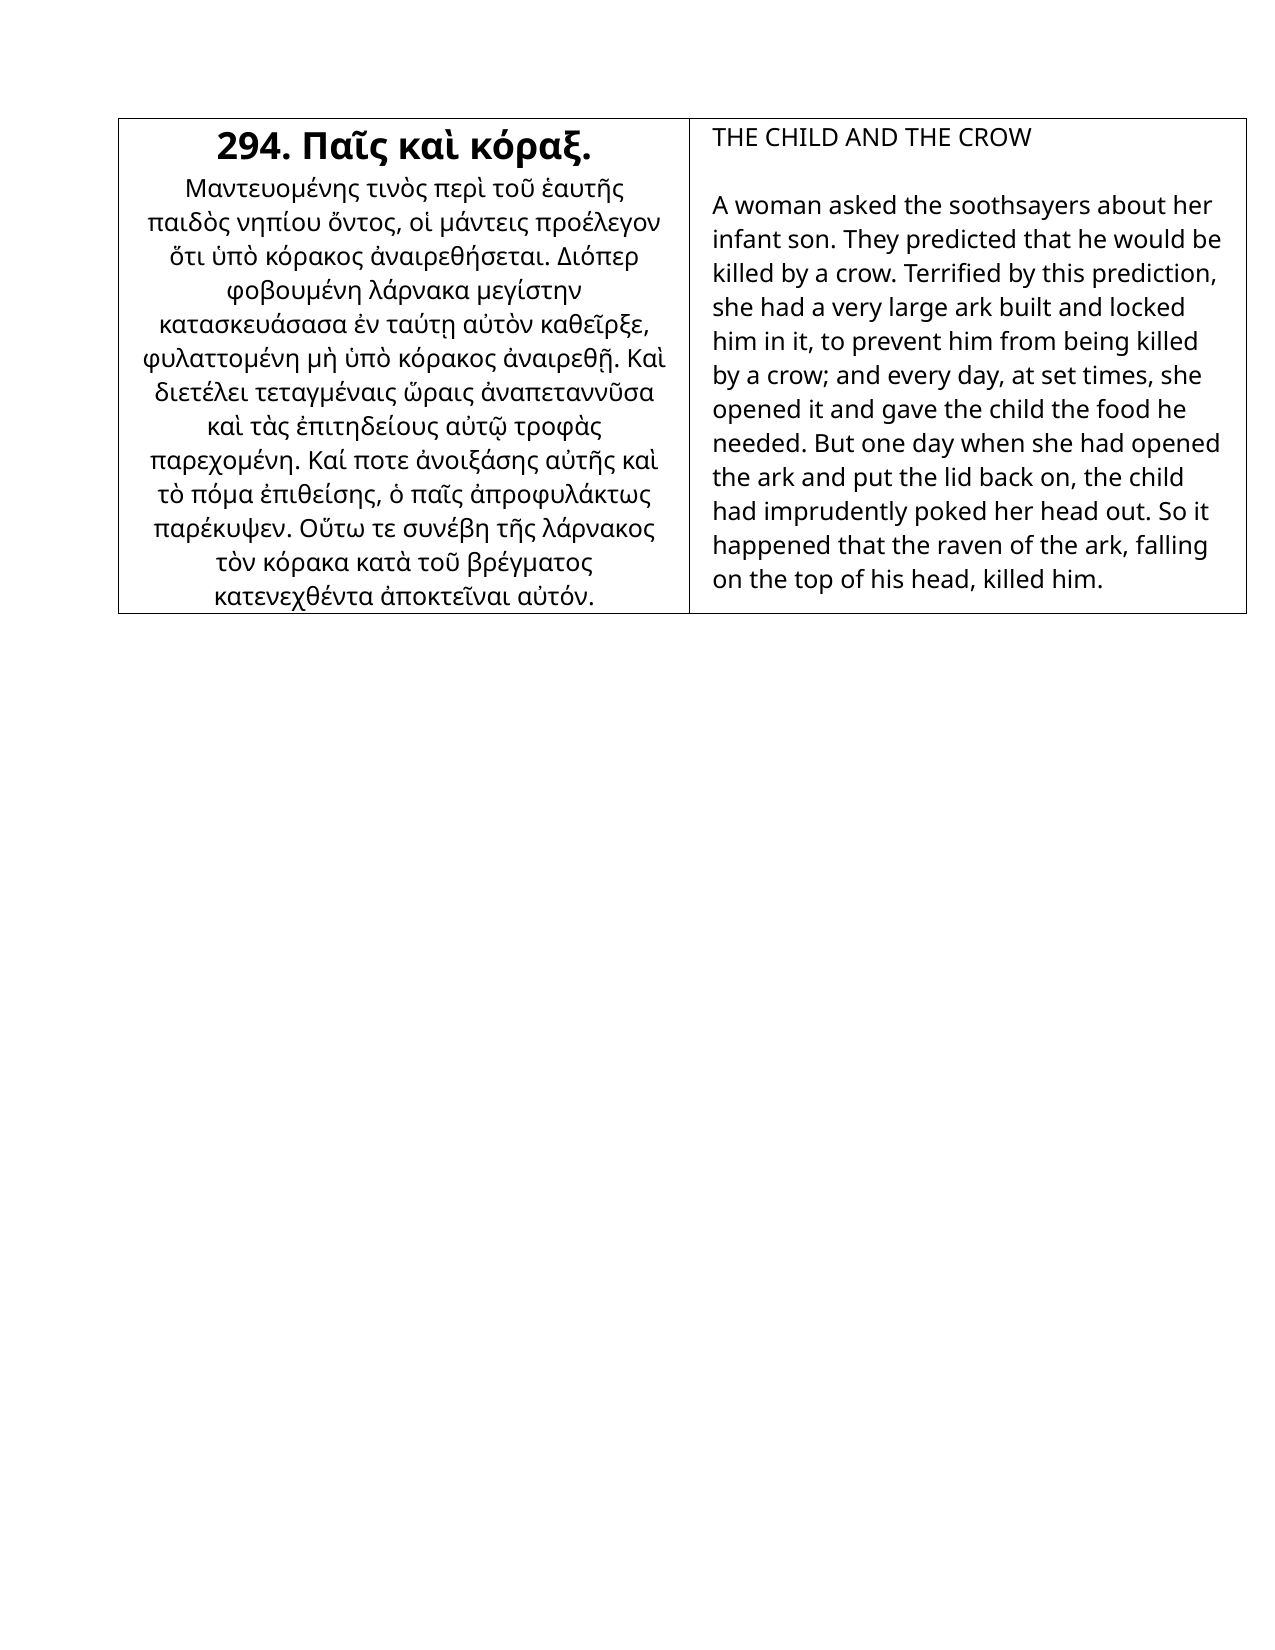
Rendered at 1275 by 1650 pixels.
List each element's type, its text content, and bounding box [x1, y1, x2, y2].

table_cell 294. Παῖς καὶ κόραξ. Μαντευομένης τινὸς περὶ τοῦ ἑαυτῆς παιδὸς νηπίου ὄντος, οἱ μάντεις προέλεγον ὅτι ὑπὸ κόρακος ἀναιρεθήσεται. Διόπερ φοβουμένη λάρνακα μεγίστην κατασκευάσασα ἐν ταύτῃ αὐτὸν καθεῖρξε, φυλαττομένη μὴ ὑπὸ κόρακος ἀναιρεθῇ. Καὶ διετέλει τεταγμέναις ὥραις ἀναπεταννῦσα καὶ τὰς ἐπιτηδείους αὐτῷ τροφὰς παρεχομένη. Καί ποτε ἀνοιξάσης αὐτῆς καὶ τὸ πόμα ἐπιθείσης, ὁ παῖς ἀπροφυλάκτως παρέκυψεν. Οὕτω τε συνέβη τῆς λάρνακος τὸν κόρακα κατὰ τοῦ βρέγματος κατενεχθέντα ἀποκτεῖναι αὐτόν. [119, 119, 689, 613]
table_cell THE CHILD AND THE CROW A woman asked the soothsayers about her infant son. They predicted that he would be killed by a crow. Terrified by this prediction, she had a very large ark built and locked him in it, to prevent him from being killed by a crow; and every day, at set times, she opened it and gave the child the food he needed. But one day when she had opened the ark and put the lid back on, the child had imprudently poked her head out. So it happened that the raven of the ark, falling on the top of his head, killed him. [690, 119, 1246, 613]
